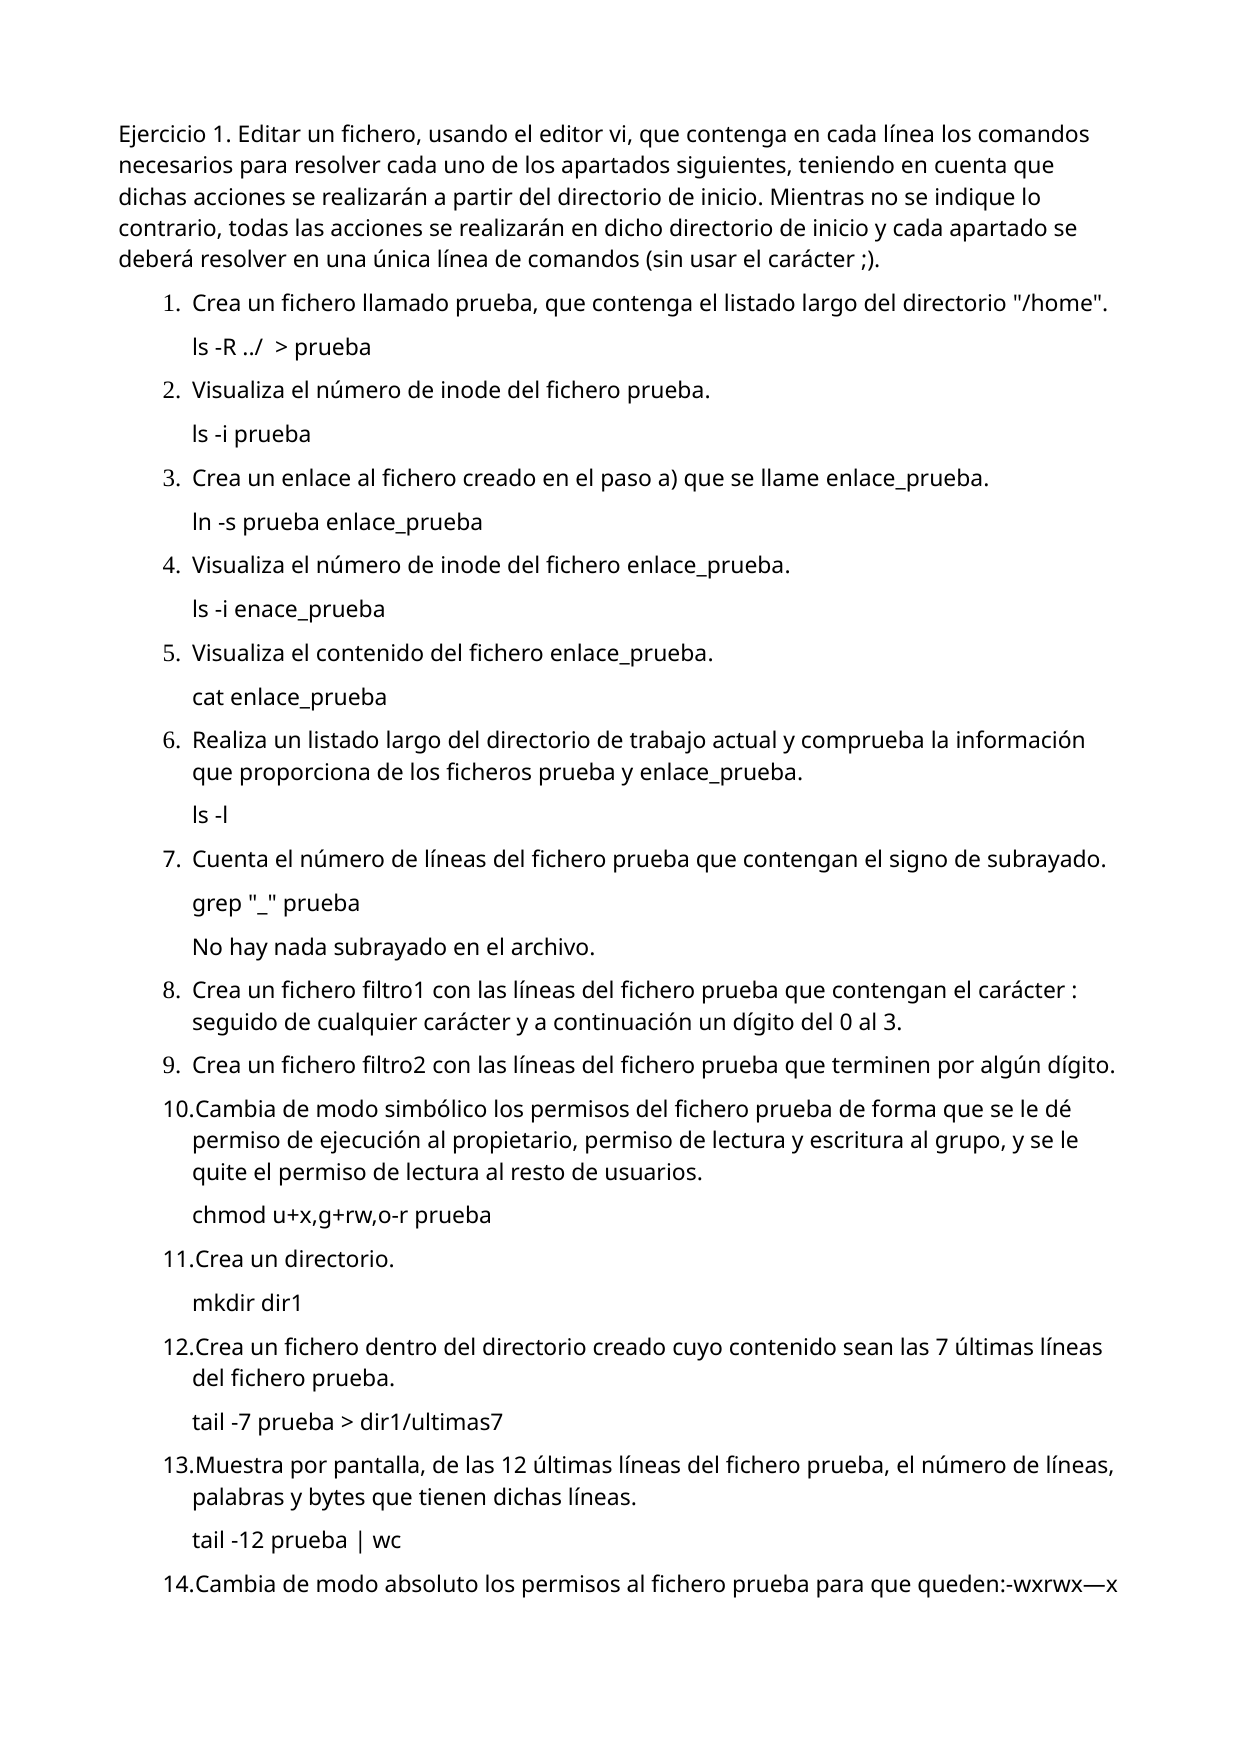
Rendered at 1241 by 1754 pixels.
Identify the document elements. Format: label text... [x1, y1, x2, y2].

list Visualiza el número de inode del fichero enlace_prueba. [162, 549, 1122, 581]
list tail -7 prueba > dir1/ultimas7 [162, 1406, 1122, 1437]
list Cambia de modo simbólico los permisos del fichero prueba de forma que se le dé permiso de ejecución al propietario, permiso de lectura y escritura al grupo, y se le quite el permiso de lectura al resto de usuarios. [162, 1093, 1122, 1187]
list chmod u+x,g+rw,o-r prueba [162, 1199, 1122, 1231]
list Cambia de modo absoluto los permisos al fichero prueba para que queden:-wxrwx—x [162, 1568, 1122, 1599]
list ln -s prueba enlace_prueba [162, 506, 1122, 537]
list Crea un fichero llamado prueba, que contenga el listado largo del directorio "/home". [162, 287, 1122, 318]
text ls -i prueba [118, 418, 1122, 449]
list Visualiza el contenido del fichero enlace_prueba. [162, 637, 1122, 668]
list mkdir dir1 [162, 1287, 1122, 1318]
text No hay nada subrayado en el archivo. [118, 931, 1122, 962]
list Crea un enlace al fichero creado en el paso a) que se llame enlace_prueba. [162, 462, 1122, 493]
list grep "_" prueba [162, 887, 1122, 918]
list Visualiza el número de inode del fichero prueba. [162, 374, 1122, 406]
list ls -l [162, 799, 1122, 831]
list Crea un fichero dentro del directorio creado cuyo contenido sean las 7 últimas líneas del fichero prueba. [162, 1331, 1122, 1393]
list Crea un fichero filtro2 con las líneas del fichero prueba que terminen por algún dígito. [162, 1049, 1122, 1081]
list Muestra por pantalla, de las 12 últimas líneas del fichero prueba, el número de líneas, palabras y bytes que tienen dichas líneas. [162, 1449, 1122, 1512]
list tail -12 prueba | wc [162, 1524, 1122, 1556]
list Crea un directorio. [162, 1243, 1122, 1274]
list Crea un fichero filtro1 con las líneas del fichero prueba que contengan el carácter : seguido de cualquier carácter y a continuación un dígito del 0 al 3. [162, 974, 1122, 1037]
list cat enlace_prueba [162, 681, 1122, 712]
list Realiza un listado largo del directorio de trabajo actual y comprueba la información que proporciona de los ficheros prueba y enlace_prueba. [162, 724, 1122, 787]
list ls -i enace_prueba [162, 593, 1122, 624]
list Cuenta el número de líneas del fichero prueba que contengan el signo de subrayado. [162, 843, 1122, 874]
text Ejercicio 1. Editar un fichero, usando el editor vi, que contenga en cada línea los comandos necesarios para resolver cada uno de los apartados siguientes, teniendo en cuenta que dichas acciones se realizarán a partir del directorio de inicio. Mientras no se indique lo contrario, todas las acciones se realizarán en dicho directorio de inicio y cada apartado se deberá resolver en una única línea de comandos (sin usar el carácter ;). [118, 118, 1122, 274]
list ls -R ../ > prueba [162, 331, 1122, 362]
